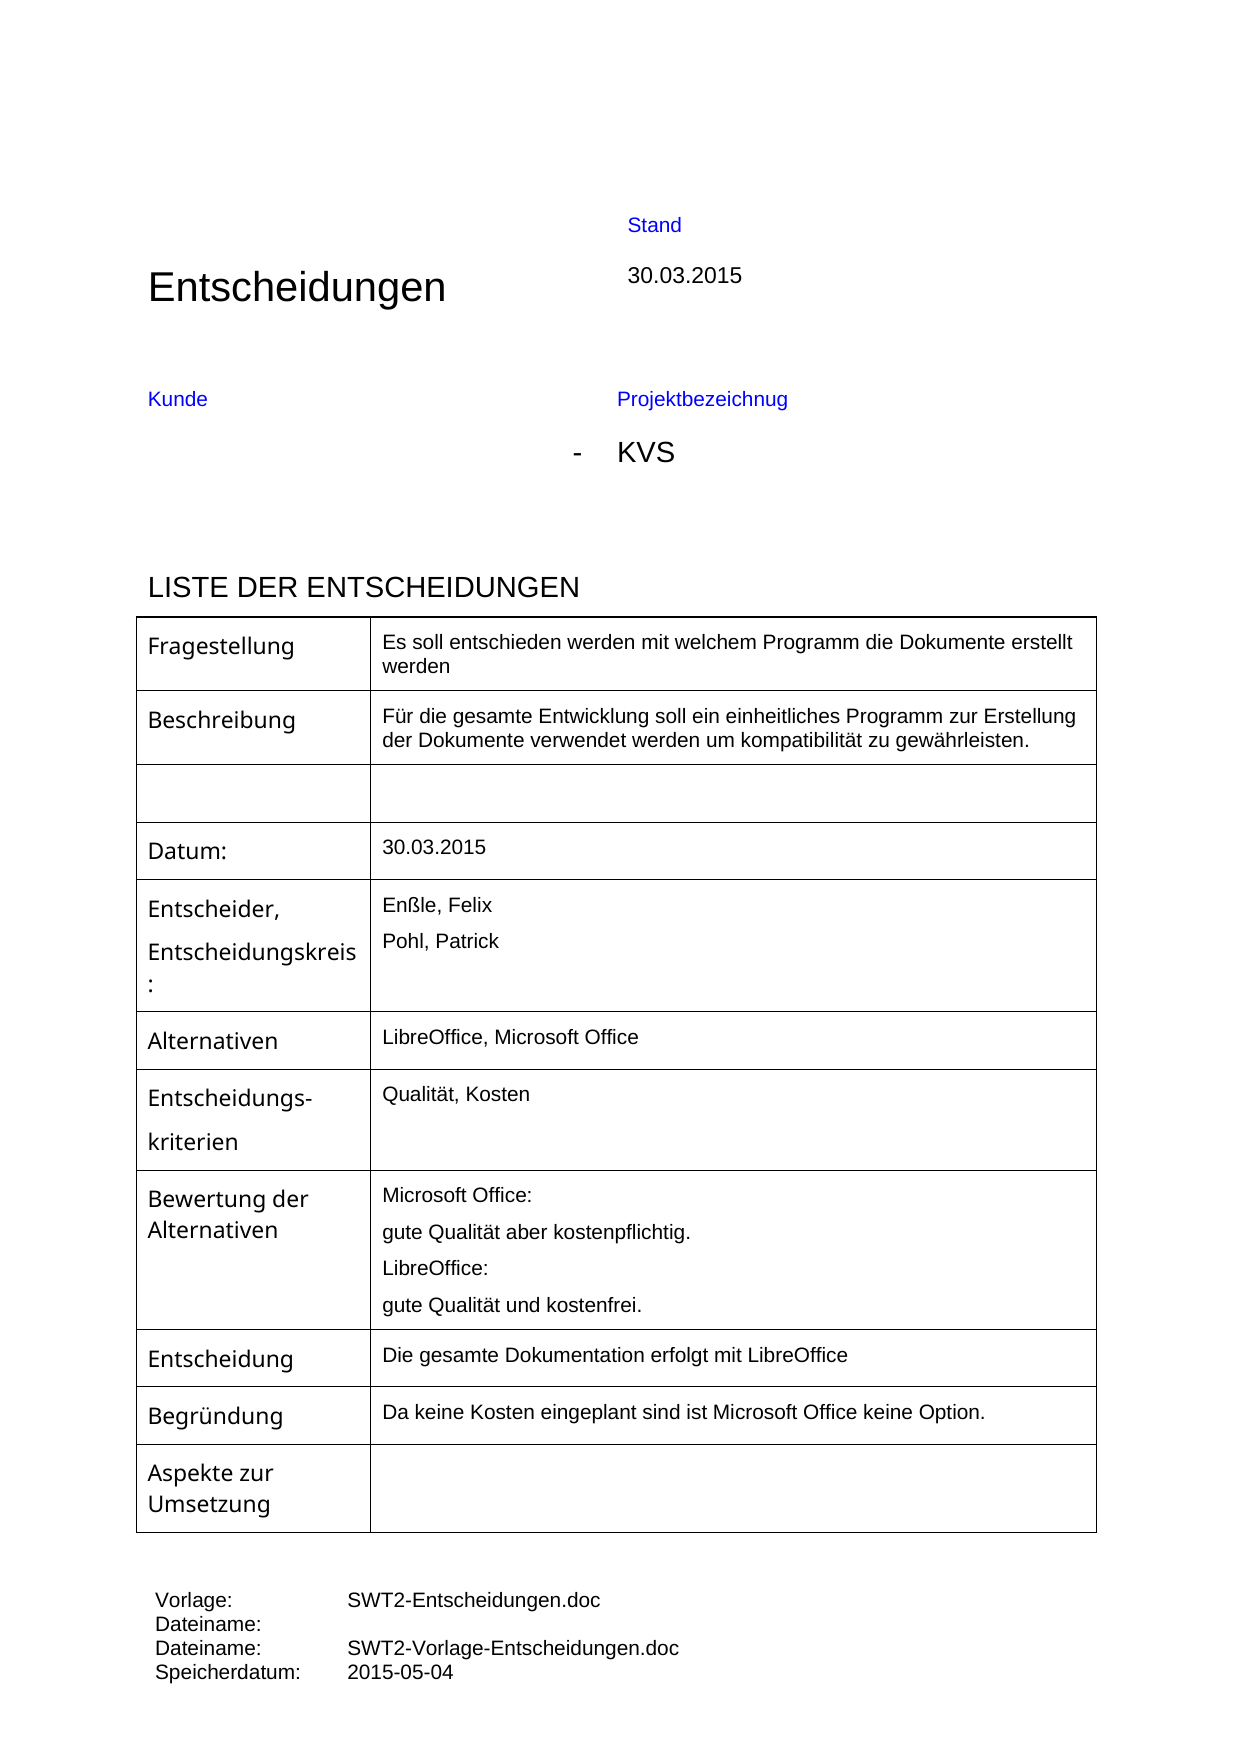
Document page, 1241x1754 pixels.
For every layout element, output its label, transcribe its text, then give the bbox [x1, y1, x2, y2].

table_cell Entscheidungen [136, 250, 616, 323]
table_header Fragestellung [137, 618, 370, 690]
table_cell KVS [606, 423, 1096, 482]
table_header [136, 201, 616, 250]
table_cell Entscheider, Entscheidungskreis: [137, 880, 370, 1011]
table_header Kunde [136, 374, 561, 423]
table_cell Aspekte zur Umsetzung [137, 1445, 370, 1532]
table_cell Begründung [137, 1387, 370, 1443]
table_cell 30.03.2015 [616, 250, 1096, 323]
table_cell Für die gesamte Entwicklung soll ein einheitliches Programm zur Erstellung der Dokumente verwendet werden um kompatibilität zu gewährleisten. [371, 691, 1096, 764]
table_cell 30.03.2015 [371, 823, 1096, 879]
table_cell Qualität, Kosten [371, 1070, 1096, 1169]
table_cell - [561, 423, 606, 482]
table_cell [136, 423, 561, 482]
table_header Es soll entschieden werden mit welchem Programm die Dokumente erstellt werden [371, 618, 1096, 690]
table_cell LibreOffice, Microsoft Office [371, 1012, 1096, 1068]
subtitle Liste der Entscheidungen [148, 570, 1092, 604]
table_header [561, 374, 606, 423]
table_header Stand [616, 201, 1096, 250]
table_cell Entscheidungs- kriterien [137, 1070, 370, 1169]
table_cell [137, 765, 370, 822]
table_cell Entscheidung [137, 1330, 370, 1386]
table_cell Da keine Kosten eingeplant sind ist Microsoft Office keine Option. [371, 1387, 1096, 1443]
table_cell [371, 1445, 1096, 1532]
table_cell Enßle, Felix Pohl, Patrick [371, 880, 1096, 1011]
table_cell Alternativen [137, 1012, 370, 1068]
table_cell Die gesamte Dokumentation erfolgt mit LibreOffice [371, 1330, 1096, 1386]
table_cell [371, 765, 1096, 822]
table_header Projektbezeichnug [606, 374, 1096, 423]
table_cell Bewertung der Alternativen [137, 1171, 370, 1329]
table_cell Beschreibung [137, 691, 370, 764]
table_cell Microsoft Office: gute Qualität aber kostenpflichtig. LibreOffice: gute Qualität und kostenfrei. [371, 1171, 1096, 1329]
table_cell Datum: [137, 823, 370, 879]
